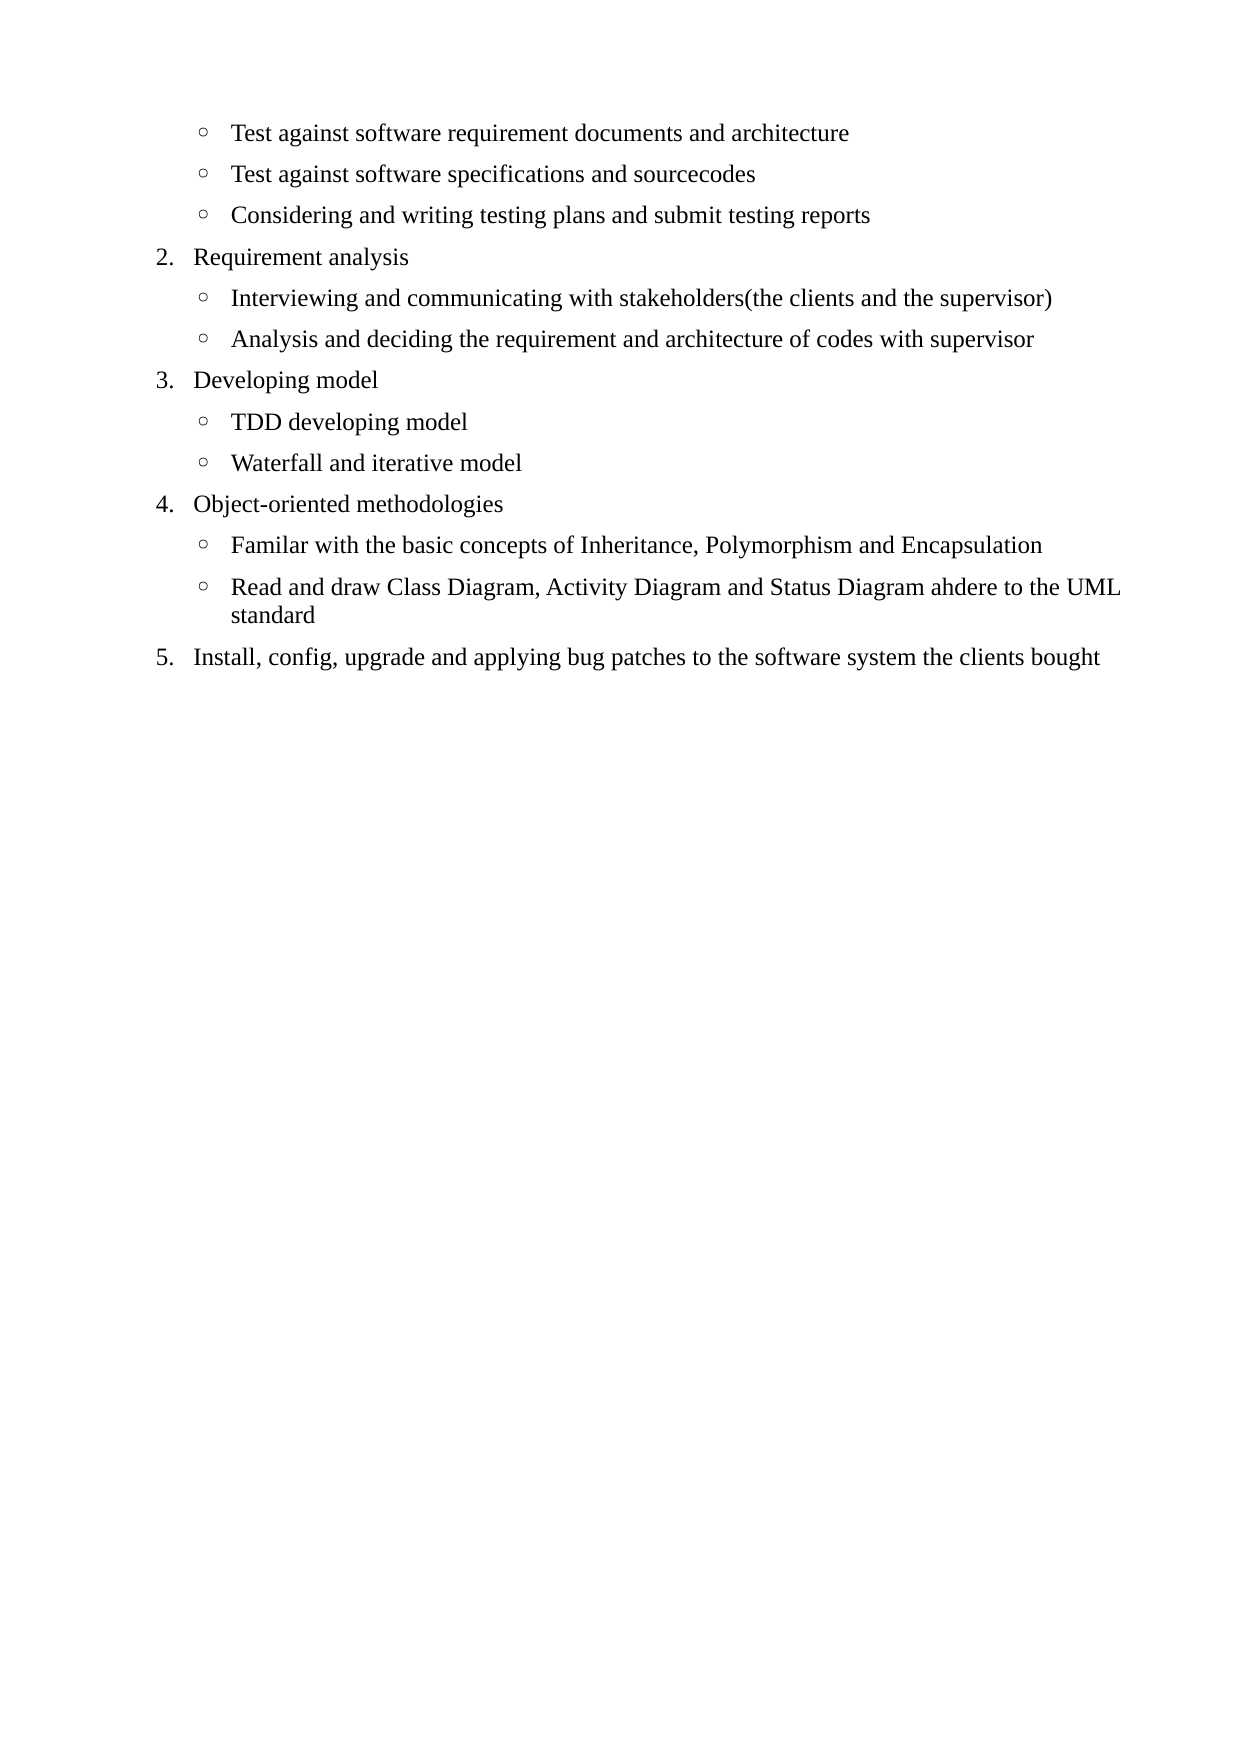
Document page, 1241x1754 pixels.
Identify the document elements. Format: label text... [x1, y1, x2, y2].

list Developing model [156, 366, 1122, 394]
list Read and draw Class Diagram, Activity Diagram and Status Diagram ahdere to the UML standard [193, 572, 1122, 629]
list Waterfall and iterative model [193, 448, 1122, 477]
list Object-oriented methodologies [156, 489, 1122, 518]
list Install, config, upgrade and applying bug patches to the software system the clients bought [156, 642, 1122, 671]
list Test against software specifications and sourcecodes [193, 159, 1122, 188]
list Familar with the basic concepts of Inheritance, Polymorphism and Encapsulation [193, 531, 1122, 559]
list Analysis and deciding the requirement and architecture of codes with supervisor [193, 324, 1122, 353]
list Requirement analysis [156, 242, 1122, 271]
list Test against software requirement documents and architecture [193, 118, 1122, 147]
list TDD developing model [193, 407, 1122, 436]
list Considering and writing testing plans and submit testing reports [193, 201, 1122, 229]
list Interviewing and communicating with stakeholders(the clients and the supervisor) [193, 283, 1122, 312]
